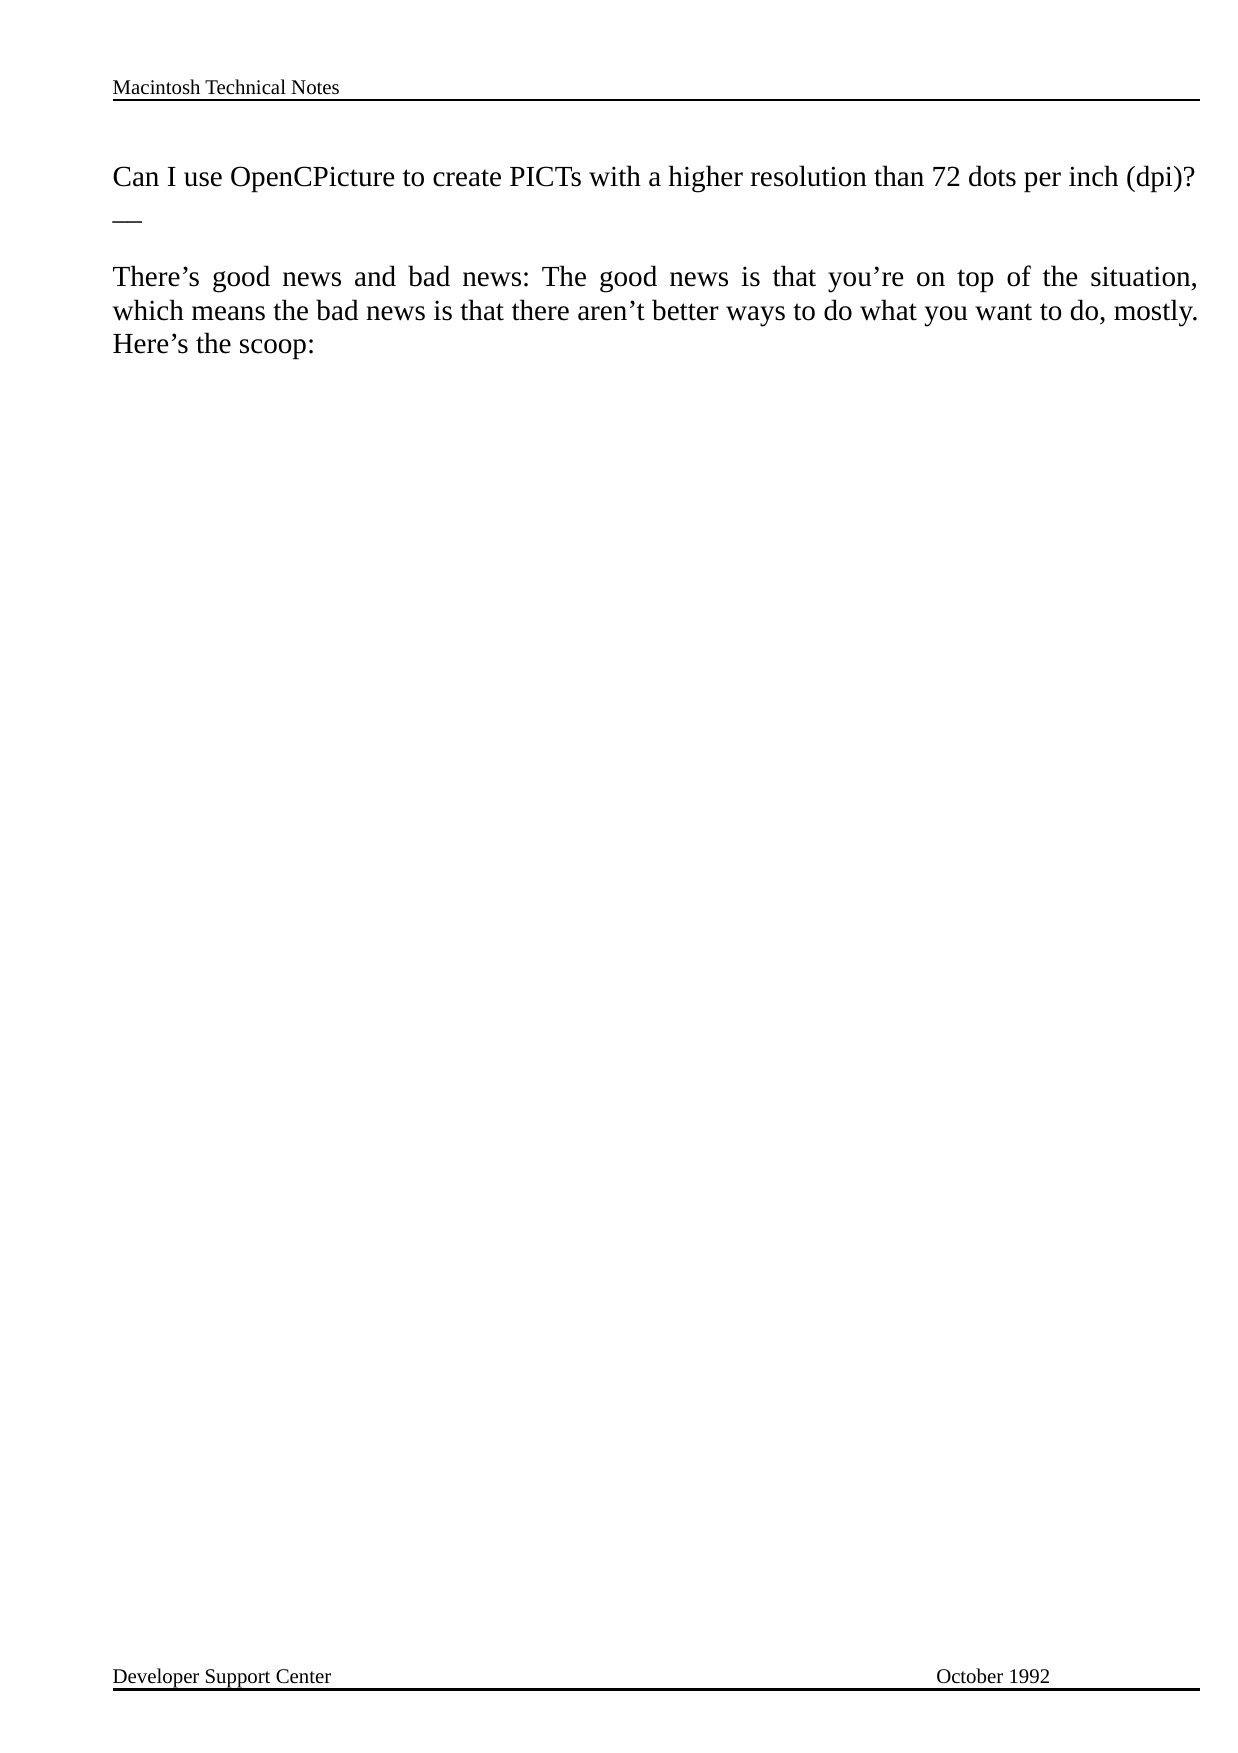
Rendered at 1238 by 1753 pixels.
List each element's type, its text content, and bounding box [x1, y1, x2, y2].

text __ [112, 192, 1200, 226]
text There’s good news and bad news: The good news is that you’re on top of the situation, which means the bad news is that there aren’t better ways to do what you want to do, mostly. Here’s the scoop: [112, 259, 1200, 360]
text Can I use OpenCPicture to create PICTs with a higher resolution than 72 dots per inch (dpi)? [112, 159, 1200, 192]
